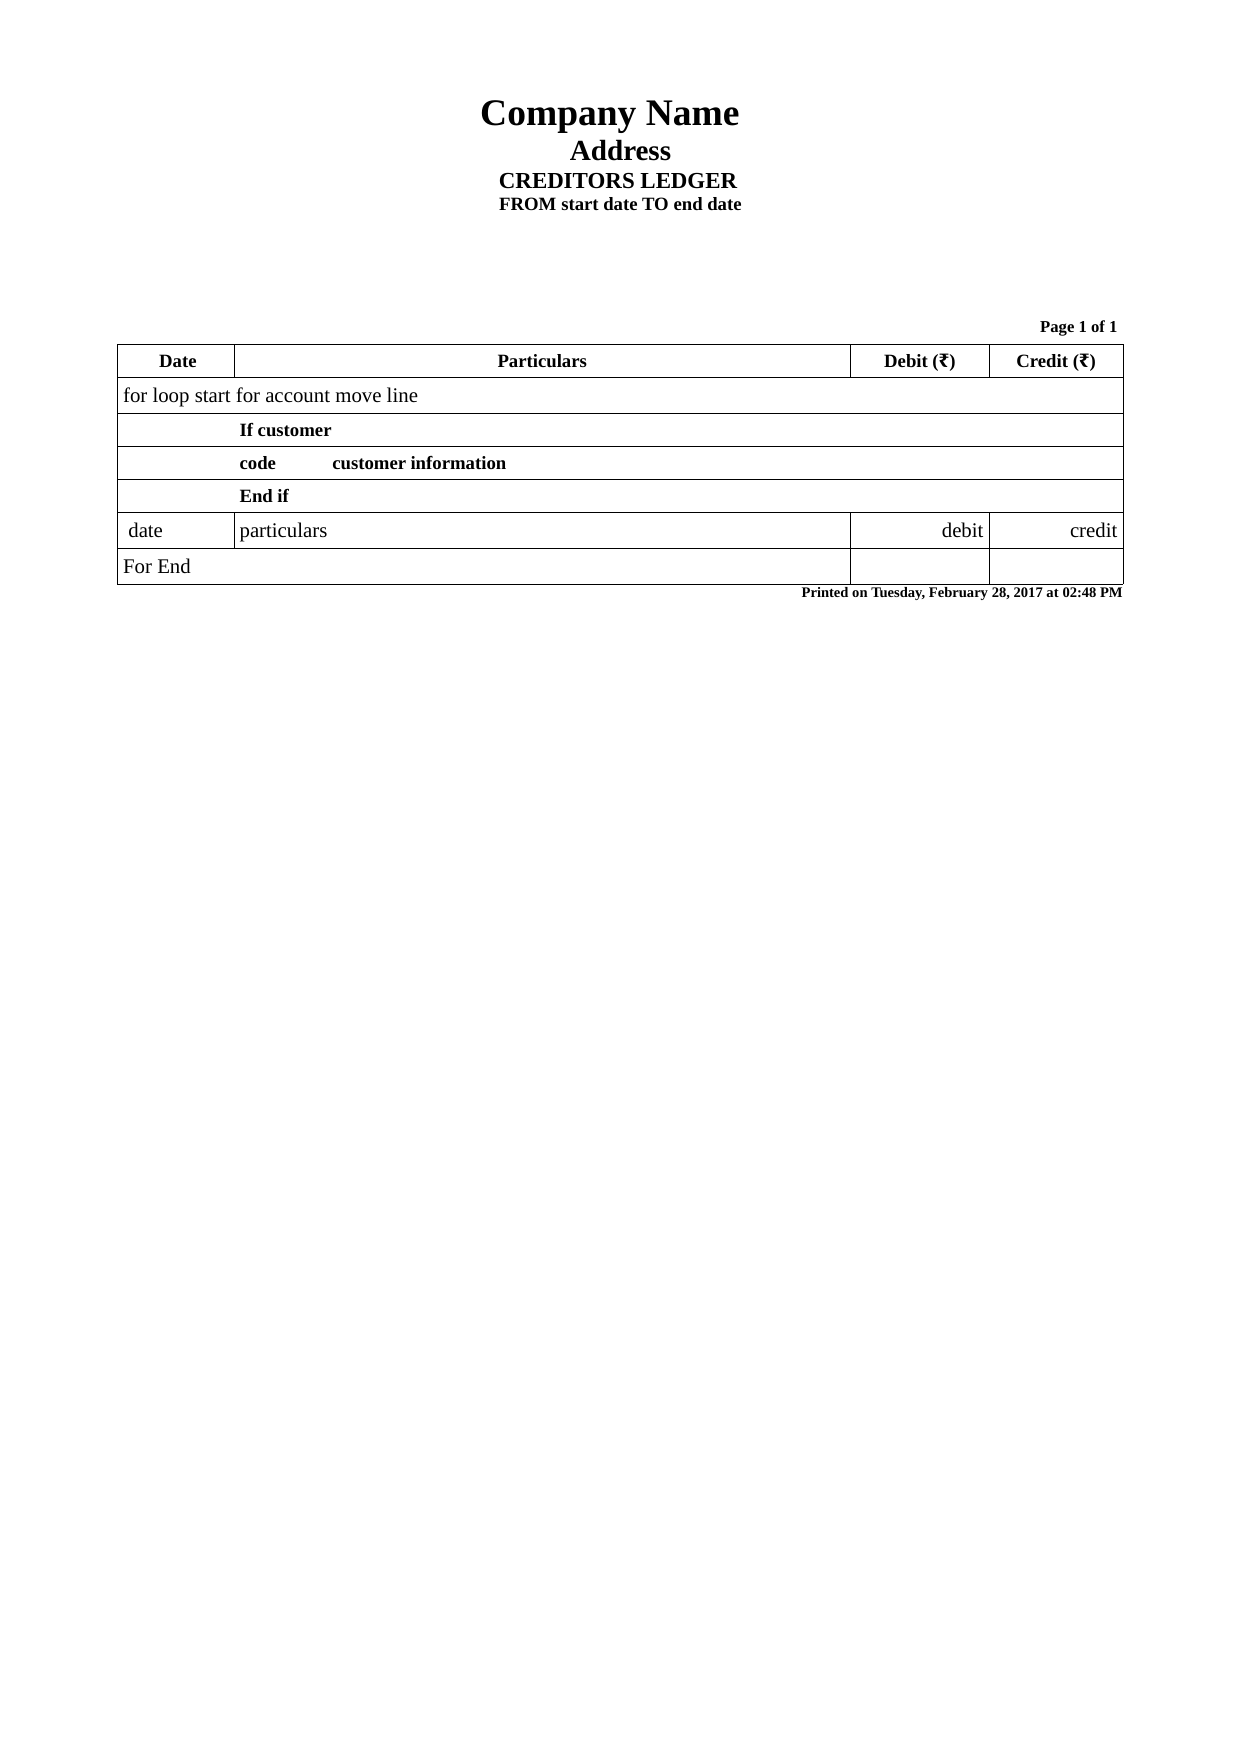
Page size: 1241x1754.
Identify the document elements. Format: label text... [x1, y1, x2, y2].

table_cell [990, 549, 1123, 583]
table_cell For End [118, 549, 850, 583]
table_cell code customer information [234, 447, 1123, 479]
table_cell Debit (₹) [851, 345, 989, 377]
table_header [234, 309, 850, 344]
table_cell Credit (₹) [990, 345, 1123, 377]
table_cell for loop start for account move line [118, 378, 1123, 413]
table_cell End if [234, 480, 1123, 512]
table_cell Date [118, 345, 234, 377]
table_header Page 1 of 1 [850, 309, 1123, 344]
table_cell Particulars [235, 345, 850, 377]
table_cell debit [851, 513, 989, 548]
table_cell [118, 480, 234, 512]
table_cell [118, 447, 234, 479]
table_cell date [118, 513, 234, 548]
table_cell [118, 414, 234, 446]
table_cell particulars [235, 513, 850, 548]
table_cell If customer [234, 414, 1123, 446]
table_header [117, 309, 234, 344]
table_cell [851, 549, 989, 583]
text Printed on Tuesday, February 28, 2017 at 02:47 PM [118, 585, 1122, 600]
table_cell credit [990, 513, 1123, 548]
